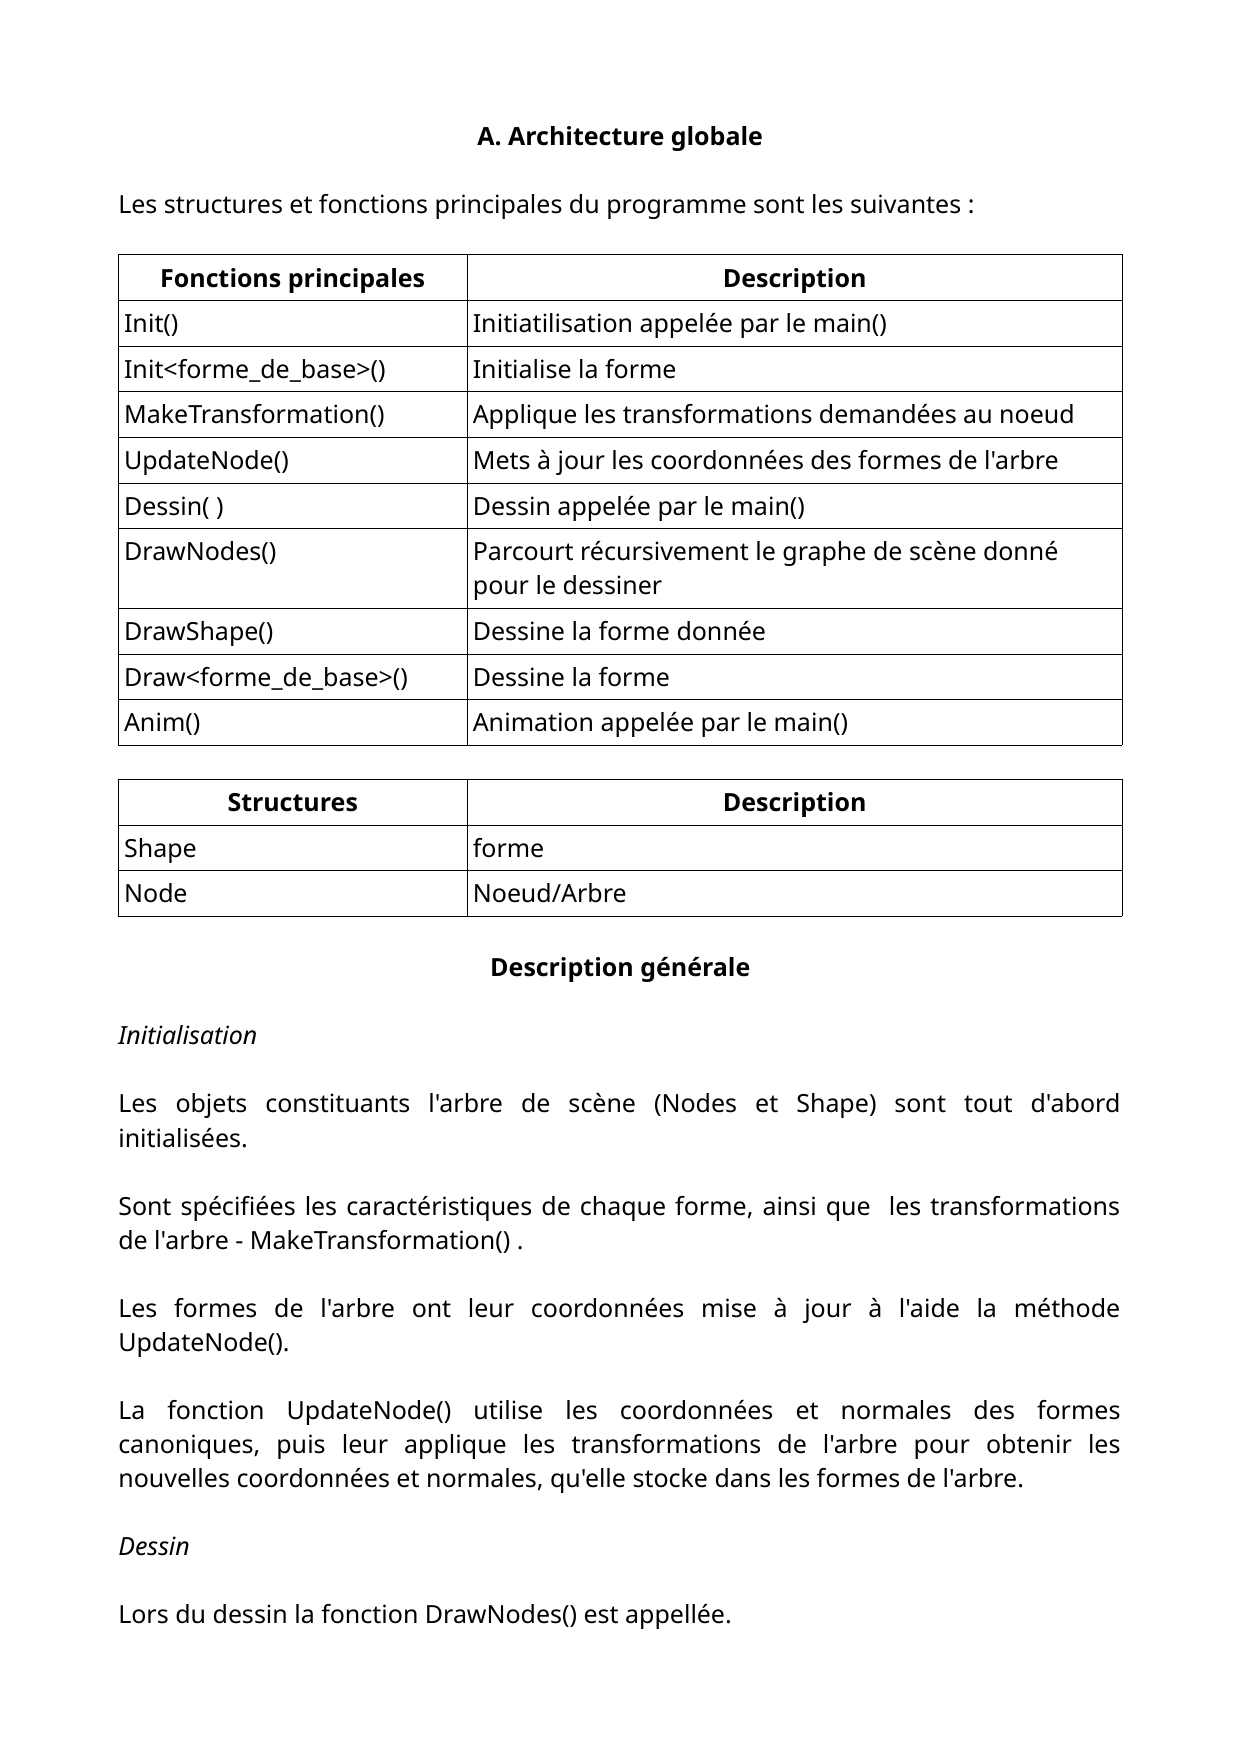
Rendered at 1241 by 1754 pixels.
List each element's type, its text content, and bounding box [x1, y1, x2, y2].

text Description générale [118, 950, 1122, 984]
table_cell Node [119, 871, 467, 916]
table_header Structures [119, 780, 467, 824]
table_cell Parcourt récursivement le graphe de scène donné pour le dessiner [468, 529, 1122, 608]
text Les structures et fonctions principales du programme sont les suivantes : [118, 186, 1122, 220]
table_cell Mets à jour les coordonnées des formes de l'arbre [468, 438, 1122, 482]
text Initialisation [118, 1018, 1122, 1052]
table_cell Dessine la forme donnée [468, 609, 1122, 653]
table_header Description [468, 255, 1122, 300]
text La fonction UpdateNode() utilise les coordonnées et normales des formes canoniques, puis leur applique les transformations de l'arbre pour obtenir les nouvelles coordonnées et normales, qu'elle stocke dans les formes de l'arbre. [118, 1393, 1122, 1495]
table_cell Draw<forme_de_base>() [119, 655, 467, 699]
table_cell Initiatilisation appelée par le main() [468, 301, 1122, 346]
text A. Architecture globale [118, 118, 1122, 152]
table_header Description [468, 780, 1122, 824]
text Dessin [118, 1529, 1122, 1563]
table_cell Shape [119, 826, 467, 870]
table_cell Animation appelée par le main() [468, 700, 1122, 745]
table_cell DrawNodes() [119, 529, 467, 608]
table_cell Anim() [119, 700, 467, 745]
text Les objets constituants l'arbre de scène (Nodes et Shape) sont tout d'abord initialisées. [118, 1086, 1122, 1154]
text Lors du dessin la fonction DrawNodes() est appellée. [118, 1597, 1122, 1631]
table_cell UpdateNode() [119, 438, 467, 482]
table_cell DrawShape() [119, 609, 467, 653]
table_cell Initialise la forme [468, 347, 1122, 391]
table_cell Init<forme_de_base>() [119, 347, 467, 391]
table_cell Dessin( ) [119, 484, 467, 528]
table_cell Noeud/Arbre [468, 871, 1122, 916]
table_cell Init() [119, 301, 467, 346]
table_cell MakeTransformation() [119, 392, 467, 437]
text Les formes de l'arbre ont leur coordonnées mise à jour à l'aide la méthode UpdateNode(). [118, 1291, 1122, 1359]
table_cell forme [468, 826, 1122, 870]
table_cell Applique les transformations demandées au noeud [468, 392, 1122, 437]
table_cell Dessine la forme [468, 655, 1122, 699]
table_cell Dessin appelée par le main() [468, 484, 1122, 528]
text Sont spécifiées les caractéristiques de chaque forme, ainsi que les transformations de l'arbre - MakeTransformation() . [118, 1188, 1122, 1256]
table_header Fonctions principales [119, 255, 467, 300]
